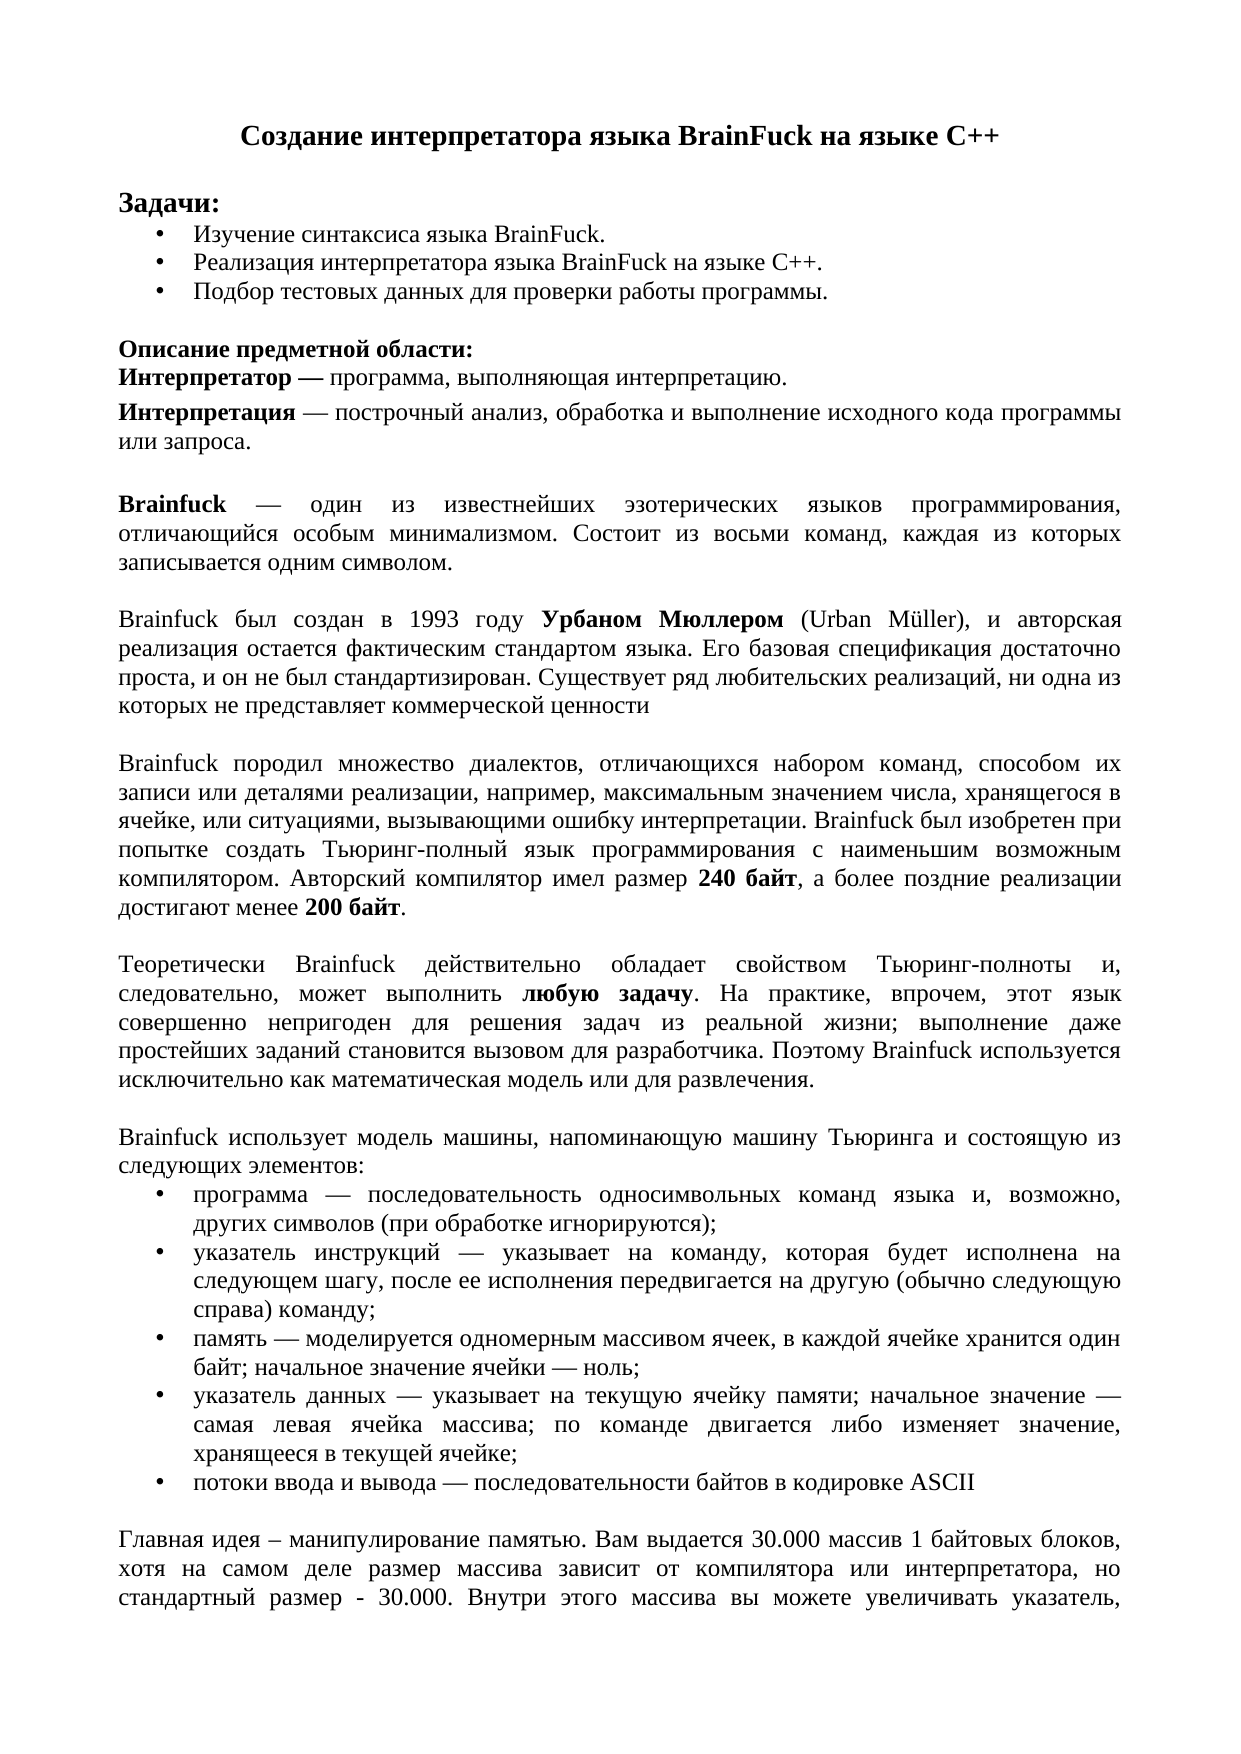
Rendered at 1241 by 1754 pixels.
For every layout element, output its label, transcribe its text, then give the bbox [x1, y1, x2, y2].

text Интерпретация — построчный анализ, обработка и выполнение исходного кода программы или запроса. [118, 397, 1122, 455]
text Главная идея – манипулирование памятью. Вам выдается 30.000 массив 1 байтовых блоков, хотя на самом деле размер массива зависит от компилятора или интерпретатора, но стандартный размер - 30.000. Внутри этого массива вы можете увеличивать указатель, [118, 1524, 1122, 1611]
text Создание интерпретатора языка BrainFuck на языке С++ [118, 118, 1122, 152]
list указатель инструкций — указывает на команду, которая будет исполнена на следующем шагу, после ее исполнения передвигается на другую (обычно следующую справа) команду; [156, 1237, 1122, 1323]
list программа — последовательность односимвольных команд языка и, возможно, других символов (при обработке игнорируются); [156, 1179, 1122, 1237]
text Описание предметной области: [118, 334, 1122, 362]
list потоки ввода и вывода — последовательности байтов в кодировке ASCII [156, 1467, 1122, 1496]
list указатель данных — указывает на текущую ячейку памяти; начальное значение — самая левая ячейка массива; по команде двигается либо изменяет значение, хранящееся в текущей ячейке; [156, 1381, 1122, 1467]
text Brainfuck использует модель машины, напоминающую машину Тьюринга и состоящую из следующих элементов: [118, 1122, 1122, 1179]
text Задачи: [118, 185, 1122, 219]
text Brainfuck — один из известнейших эзотерических языков программирования, отличающийся особым минимализмом. Состоит из восьми команд, каждая из которых записывается одним символом. [118, 489, 1122, 576]
list Реализация интерпретатора языка BrainFuck на языке С++. [156, 247, 1122, 276]
list память — моделируется одномерным массивом ячеек, в каждой ячейке хранится один байт; начальное значение ячейки — ноль; [156, 1323, 1122, 1381]
list Подбор тестовых данных для проверки работы программы. [156, 276, 1122, 305]
text Brainfuck породил множество диалектов, отличающихся набором команд, способом их записи или деталями реализации, например, максимальным значением числа, хранящегося в ячейке, или ситуациями, вызывающими ошибку интерпретации. Brainfuck был изобретен при попытке создать Тьюринг-полный язык программирования с наименьшим возможным компилятором. Авторский компилятор имел размер 240 байт, а более поздние реализации достигают менее 200 байт. [118, 748, 1122, 921]
text Brainfuck был создан в 1993 году Урбаном Мюллером (Urban Müller), и авторская реализация остается фактическим стандартом языка. Его базовая спецификация достаточно проста, и он не был стандартизирован. Существует ряд любительских реализаций, ни одна из которых не представляет коммерческой ценности [118, 604, 1122, 719]
text Теоретически Brainfuck действительно обладает свойством Тьюринг-полноты и, следовательно, может выполнить любую задачу. На практике, впрочем, этот язык совершенно непригоден для решения задач из реальной жизни; выполнение даже простейших заданий становится вызовом для разработчика. Поэтому Brainfuck используется исключительно как математическая модель или для развлечения. [118, 949, 1122, 1093]
list Изучение синтаксиса языка BrainFuck. [156, 219, 1122, 247]
text Интерпретатор — программа, выполняющая интерпретацию. [118, 362, 1122, 391]
